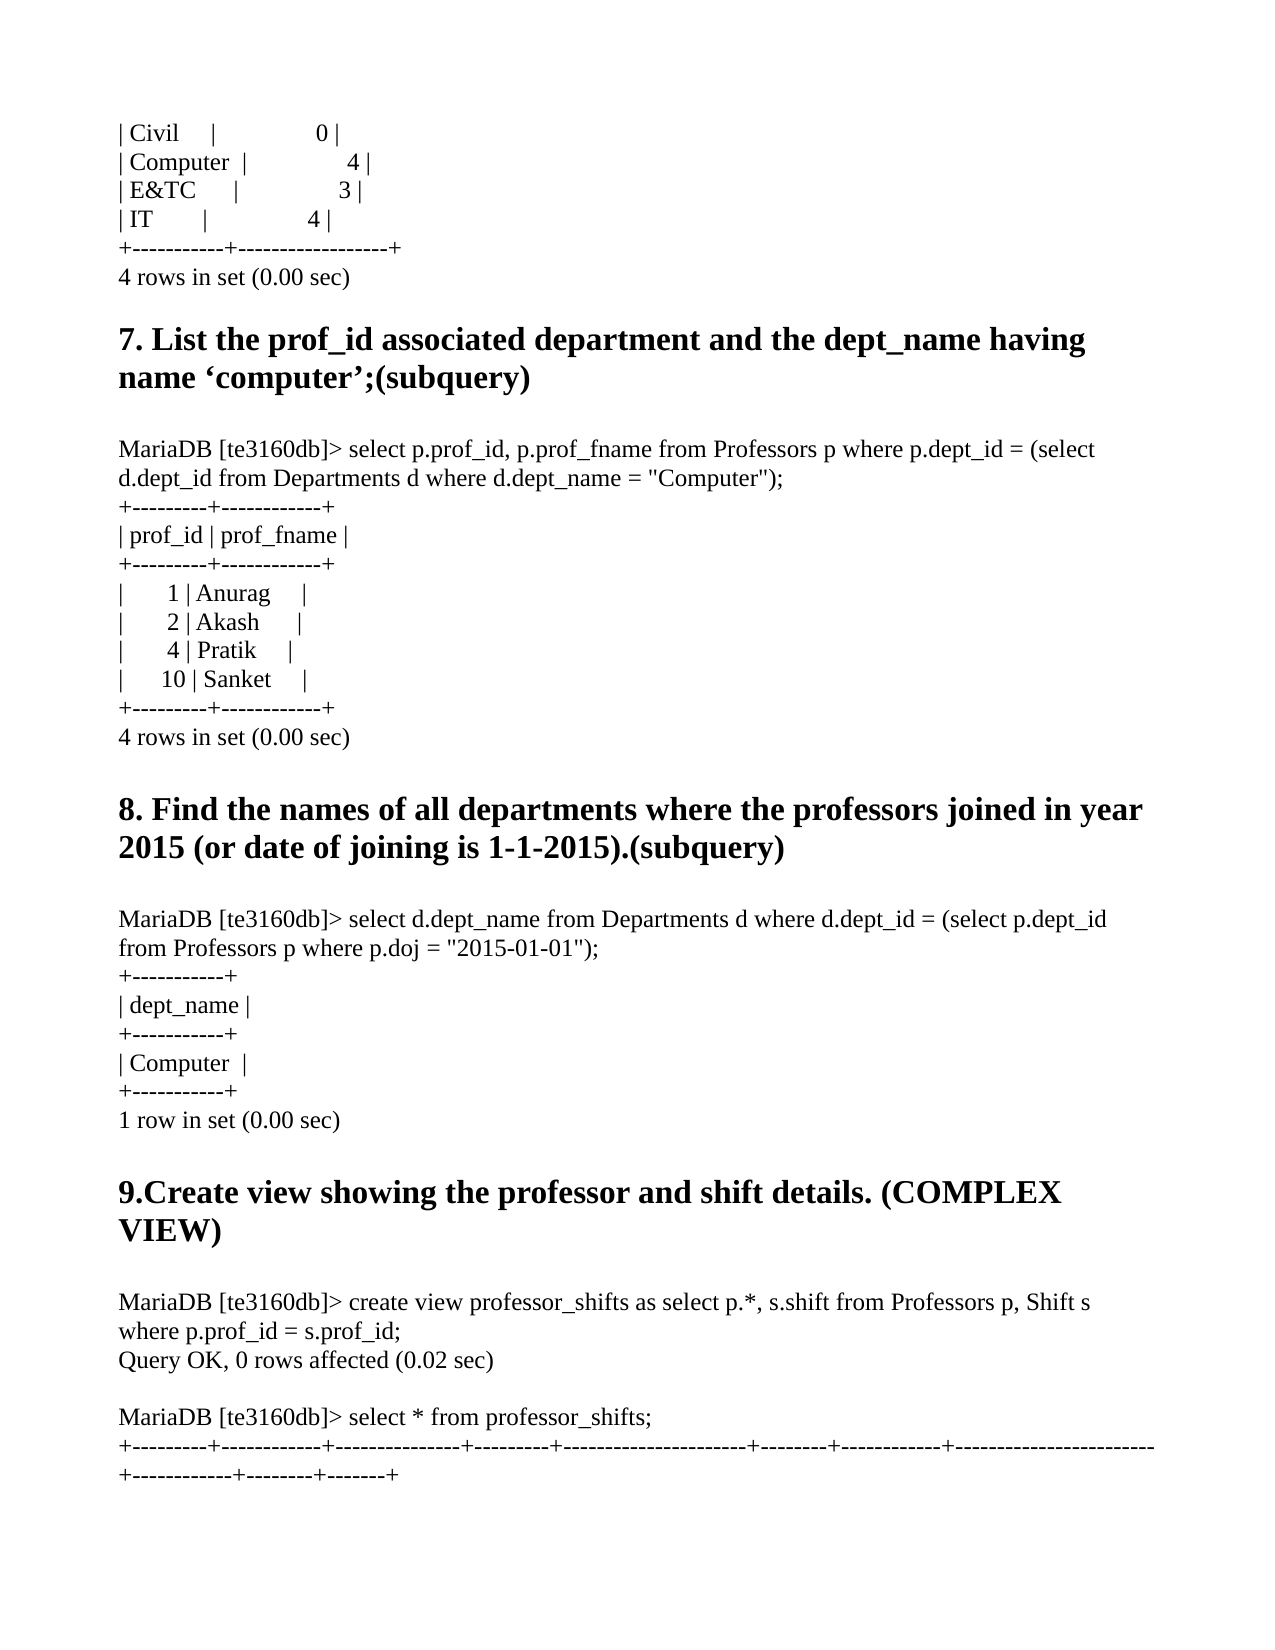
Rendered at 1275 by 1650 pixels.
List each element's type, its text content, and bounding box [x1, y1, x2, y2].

text +---------+------------+ [118, 549, 1157, 578]
text MariaDB [te3160db]> select p.prof_id, p.prof_fname from Professors p where p.dept_id = (select d.dept_id from Departments d where d.dept_name = "Computer"); [118, 434, 1157, 492]
text | E&TC | 3 | [118, 176, 1157, 204]
text +-----------+ [118, 961, 1157, 990]
text +-----------+ [118, 1019, 1157, 1048]
text 1 row in set (0.00 sec) [118, 1105, 1157, 1134]
text 4 rows in set (0.00 sec) [118, 722, 1157, 751]
text +-----------+------------------+ [118, 233, 1157, 262]
text | 10 | Sanket | [118, 664, 1157, 693]
text 7. List the prof_id associated department and the dept_name having name ‘computer’;(subquery) [118, 319, 1157, 396]
text 4 rows in set (0.00 sec) [118, 262, 1157, 291]
text +---------+------------+ [118, 492, 1157, 521]
text | dept_name | [118, 990, 1157, 1019]
text +---------+------------+---------------+---------+----------------------+--------+------------+------------------------+------------+--------+-------+ [118, 1431, 1157, 1488]
text | prof_id | prof_fname | [118, 521, 1157, 549]
text | 4 | Pratik | [118, 636, 1157, 664]
text | IT | 4 | [118, 204, 1157, 233]
text | Computer | [118, 1048, 1157, 1076]
text MariaDB [te3160db]> create view professor_shifts as select p.*, s.shift from Professors p, Shift s where p.prof_id = s.prof_id; [118, 1287, 1157, 1345]
text MariaDB [te3160db]> select * from professor_shifts; [118, 1402, 1157, 1431]
text 9.Create view showing the professor and shift details. (COMPLEX VIEW) [118, 1172, 1157, 1249]
text | Civil | 0 | [118, 118, 1157, 147]
text | 2 | Akash | [118, 607, 1157, 636]
text | Computer | 4 | [118, 147, 1157, 176]
text +---------+------------+ [118, 693, 1157, 722]
text MariaDB [te3160db]> select d.dept_name from Departments d where d.dept_id = (select p.dept_id from Professors p where p.doj = "2015-01-01"); [118, 904, 1157, 961]
text Query OK, 0 rows affected (0.02 sec) [118, 1345, 1157, 1373]
text | 1 | Anurag | [118, 578, 1157, 607]
text +-----------+ [118, 1076, 1157, 1105]
text 8. Find the names of all departments where the professors joined in year 2015 (or date of joining is 1-1-2015).(subquery) [118, 789, 1157, 866]
